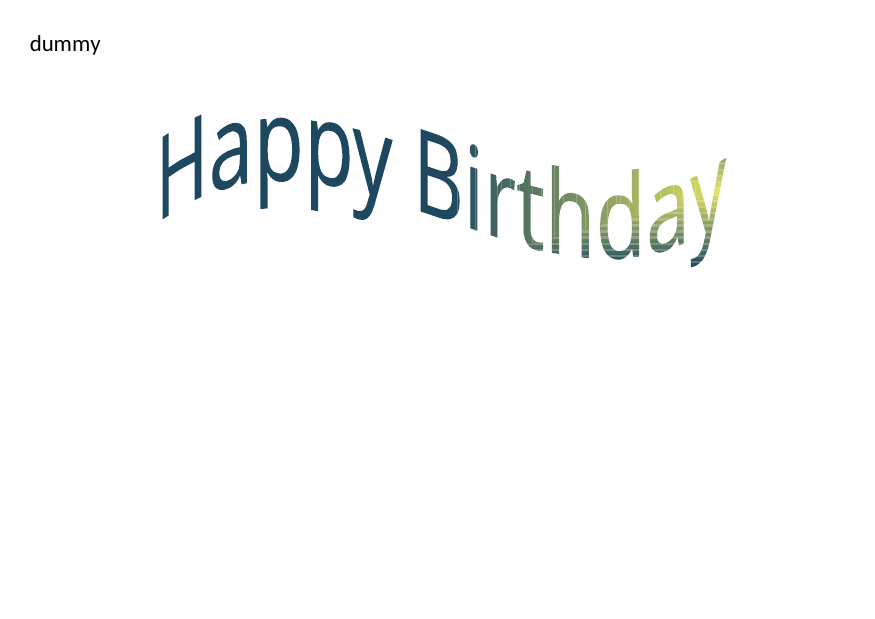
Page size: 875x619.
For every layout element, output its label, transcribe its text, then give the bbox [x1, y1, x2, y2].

text dummy [29, 29, 844, 58]
